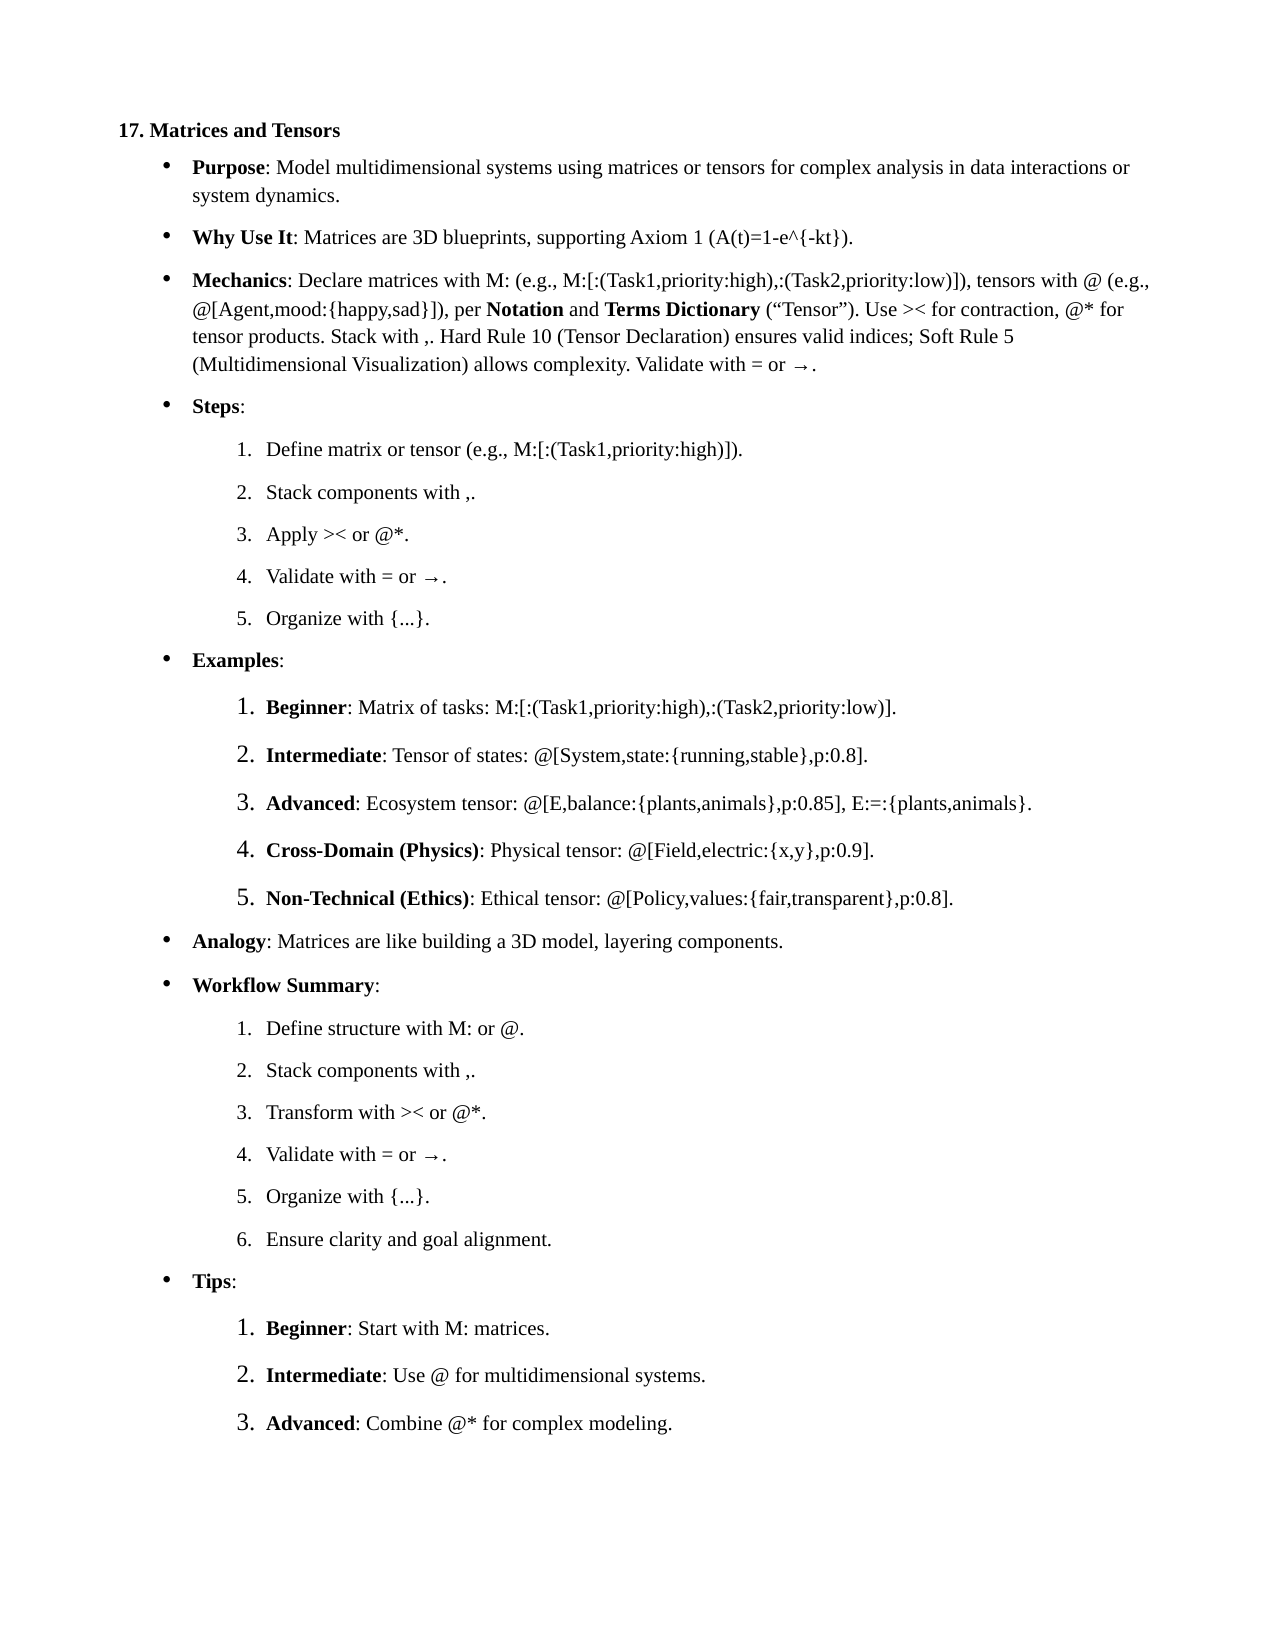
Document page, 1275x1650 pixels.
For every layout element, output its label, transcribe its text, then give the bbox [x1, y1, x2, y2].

list Cross-Domain (Physics): Physical tensor: @[Field,electric:{x,y},p:0.9]. [236, 834, 1157, 863]
list Workflow Summary: [162, 973, 1157, 997]
list Beginner: Matrix of tasks: M:[:(Task1,priority:high),:(Task2,priority:low)]. [236, 691, 1157, 720]
list Transform with >< or @*. [236, 1100, 1157, 1124]
list Why Use It: Matrices are 3D blueprints, supporting Axiom 1 (A(t)=1-e^{-kt}). [162, 225, 1157, 250]
list Mechanics: Declare matrices with M: (e.g., M:[:(Task1,priority:high),:(Task2,priority:low)]), tensors with @ (e.g., @[Agent,mood:{happy,sad}]), per Notation and Terms Dictionary (“Tensor”). Use >< for contraction, @* for tensor products. Stack with ,. Hard Rule 10 (Tensor Declaration) ensures valid indices; Soft Rule 5 (Multidimensional Visualization) allows complexity. Validate with = or →. [162, 268, 1157, 376]
list Non-Technical (Ethics): Ethical tensor: @[Policy,values:{fair,transparent},p:0.8]. [236, 882, 1157, 911]
list Tips: [162, 1269, 1157, 1294]
list Stack components with ,. [236, 1058, 1157, 1082]
list Intermediate: Use @ for multidimensional systems. [236, 1359, 1157, 1388]
list Stack components with ,. [236, 479, 1157, 504]
list Advanced: Combine @* for complex modeling. [236, 1407, 1157, 1436]
list Validate with = or →. [236, 564, 1157, 588]
list Ensure clarity and goal alignment. [236, 1227, 1157, 1251]
list Intermediate: Tensor of states: @[System,state:{running,stable},p:0.8]. [236, 739, 1157, 768]
list Organize with {...}. [236, 606, 1157, 630]
list Validate with = or →. [236, 1142, 1157, 1166]
list Advanced: Ecosystem tensor: @[E,balance:{plants,animals},p:0.85], E:=:{plants,animals}. [236, 787, 1157, 815]
list Apply >< or @*. [236, 522, 1157, 546]
list Purpose: Model multidimensional systems using matrices or tensors for complex analysis in data interactions or system dynamics. [162, 155, 1157, 207]
list Beginner: Start with M: matrices. [236, 1312, 1157, 1341]
list Define matrix or tensor (e.g., M:[:(Task1,priority:high)]). [236, 437, 1157, 461]
list Organize with {...}. [236, 1184, 1157, 1208]
list Analogy: Matrices are like building a 3D model, layering components. [162, 929, 1157, 954]
list Examples: [162, 648, 1157, 673]
list Define structure with M: or @. [236, 1016, 1157, 1040]
list Steps: [162, 394, 1157, 419]
subtitle 17. Matrices and Tensors [118, 118, 1157, 142]
